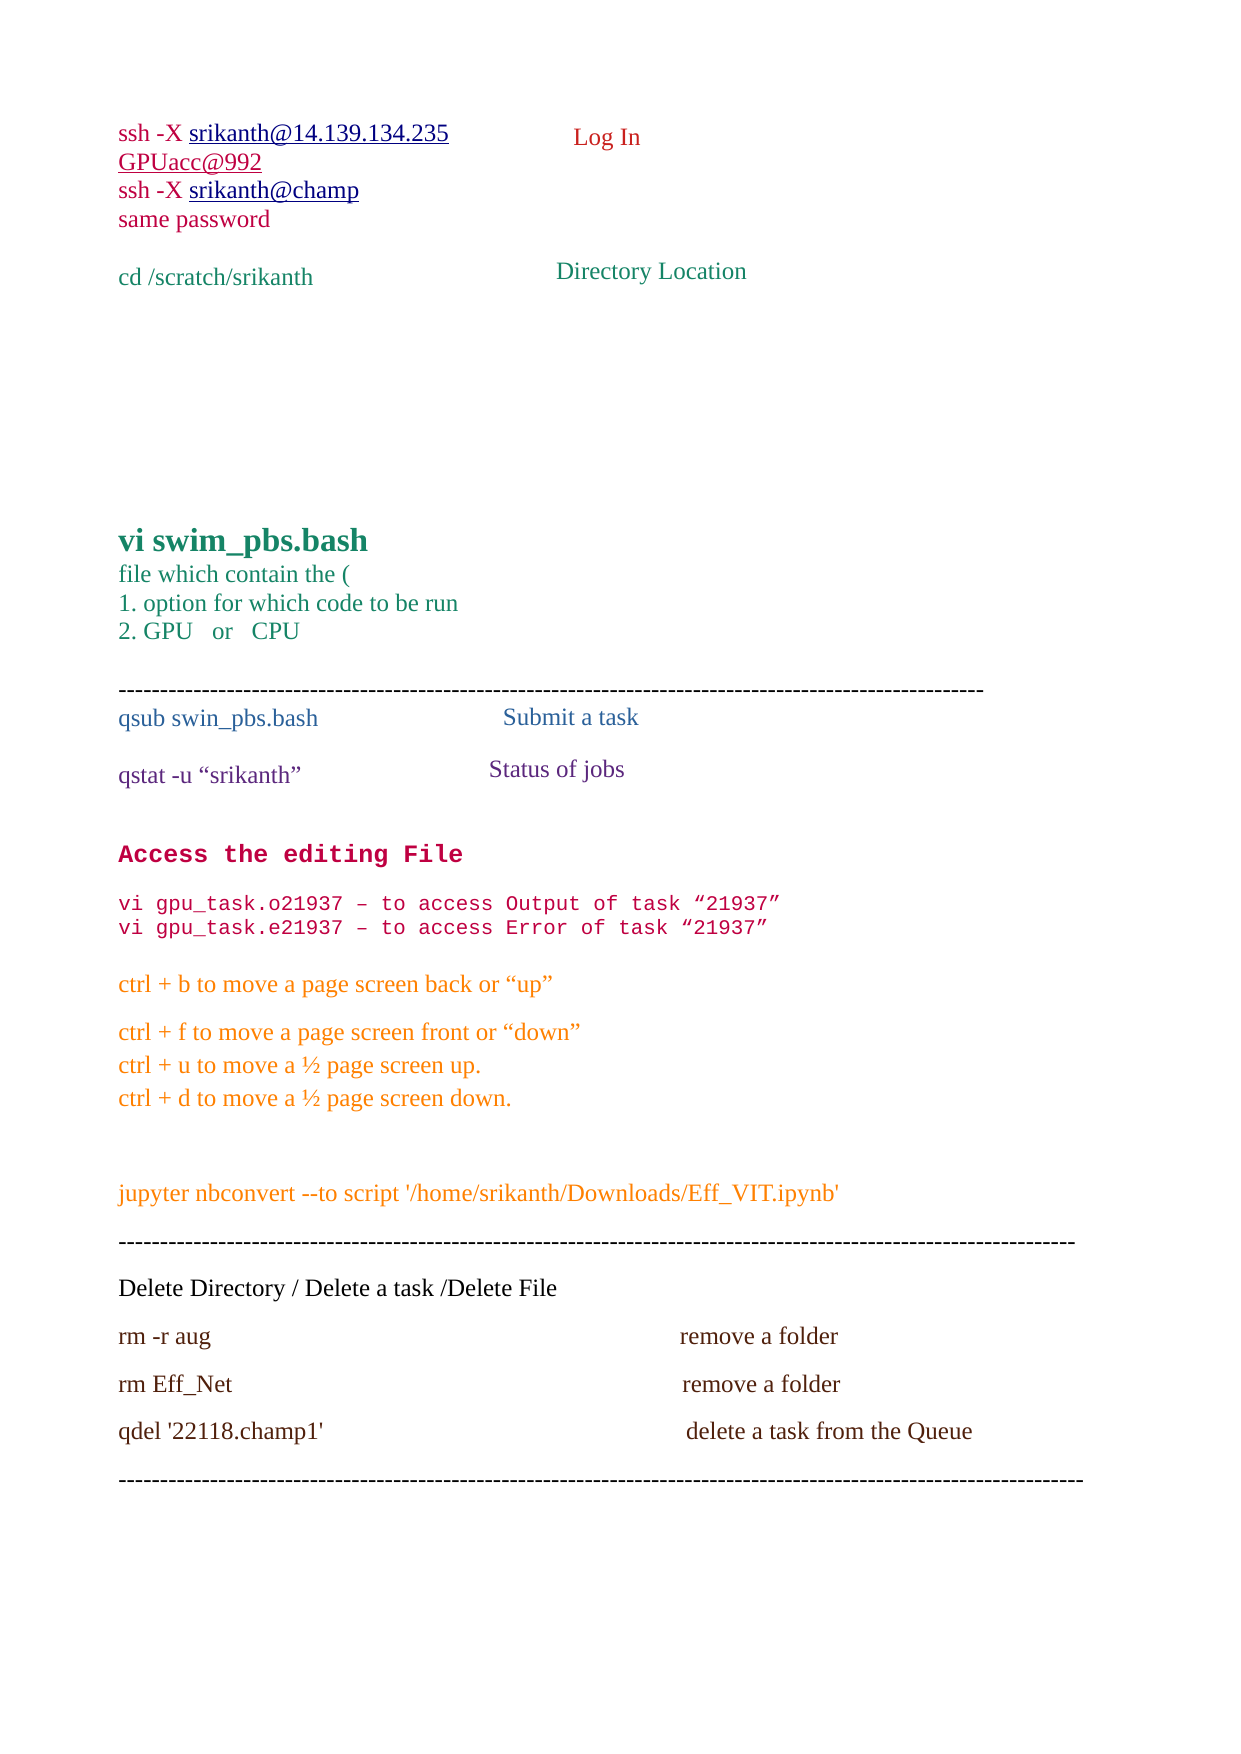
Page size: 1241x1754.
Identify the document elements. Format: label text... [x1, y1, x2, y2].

text jupyter nbconvert --to script '/home/srikanth/Downloads/Eff_VIT.ipynb' [118, 1178, 1122, 1207]
text Access the editing File [118, 841, 1122, 870]
text ctrl + f to move a page screen front or “down” [118, 1017, 1122, 1046]
text ------------------------------------------------------------------------------------------------------------------- [118, 1226, 1122, 1254]
text ssh -X srikanth@champ [118, 176, 1122, 204]
text vi gpu_task.e21937 – to access Error of task “21937” [118, 917, 1122, 941]
text file which contain the ( [118, 559, 1122, 588]
text Delete Directory / Delete a task /Delete File [118, 1273, 1122, 1302]
text ssh -X srikanth@14.139.134.235 [118, 118, 1122, 147]
text rm Eff_Net remove a folder [118, 1369, 1122, 1397]
text vi swim_pbs.bash [118, 521, 1122, 559]
text GPUacc@992 [118, 147, 1122, 176]
text qstat -u “srikanth” [118, 760, 1122, 789]
text 2. GPU or CPU [118, 616, 1122, 645]
text rm -r aug remove a folder [118, 1321, 1122, 1350]
text -------------------------------------------------------------------------------------------------------- [118, 674, 1122, 703]
text cd /scratch/srikanth [118, 262, 1122, 291]
text 1. option for which code to be run [118, 588, 1122, 616]
text ctrl + u to move a ½ page screen up. [118, 1050, 1122, 1079]
text qdel '22118.champ1' delete a task from the Queue [118, 1416, 1122, 1445]
text -------------------------------------------------------------------------------------------------------------------- [118, 1464, 1122, 1493]
text qsub swin_pbs.bash [118, 703, 1122, 731]
text ctrl + d to move a ½ page screen down. [118, 1083, 1122, 1112]
text same password [118, 204, 1122, 233]
text vi gpu_task.o21937 – to access Output of task “21937” [118, 893, 1122, 917]
text ctrl + b to move a page screen back or “up” [118, 969, 1122, 998]
